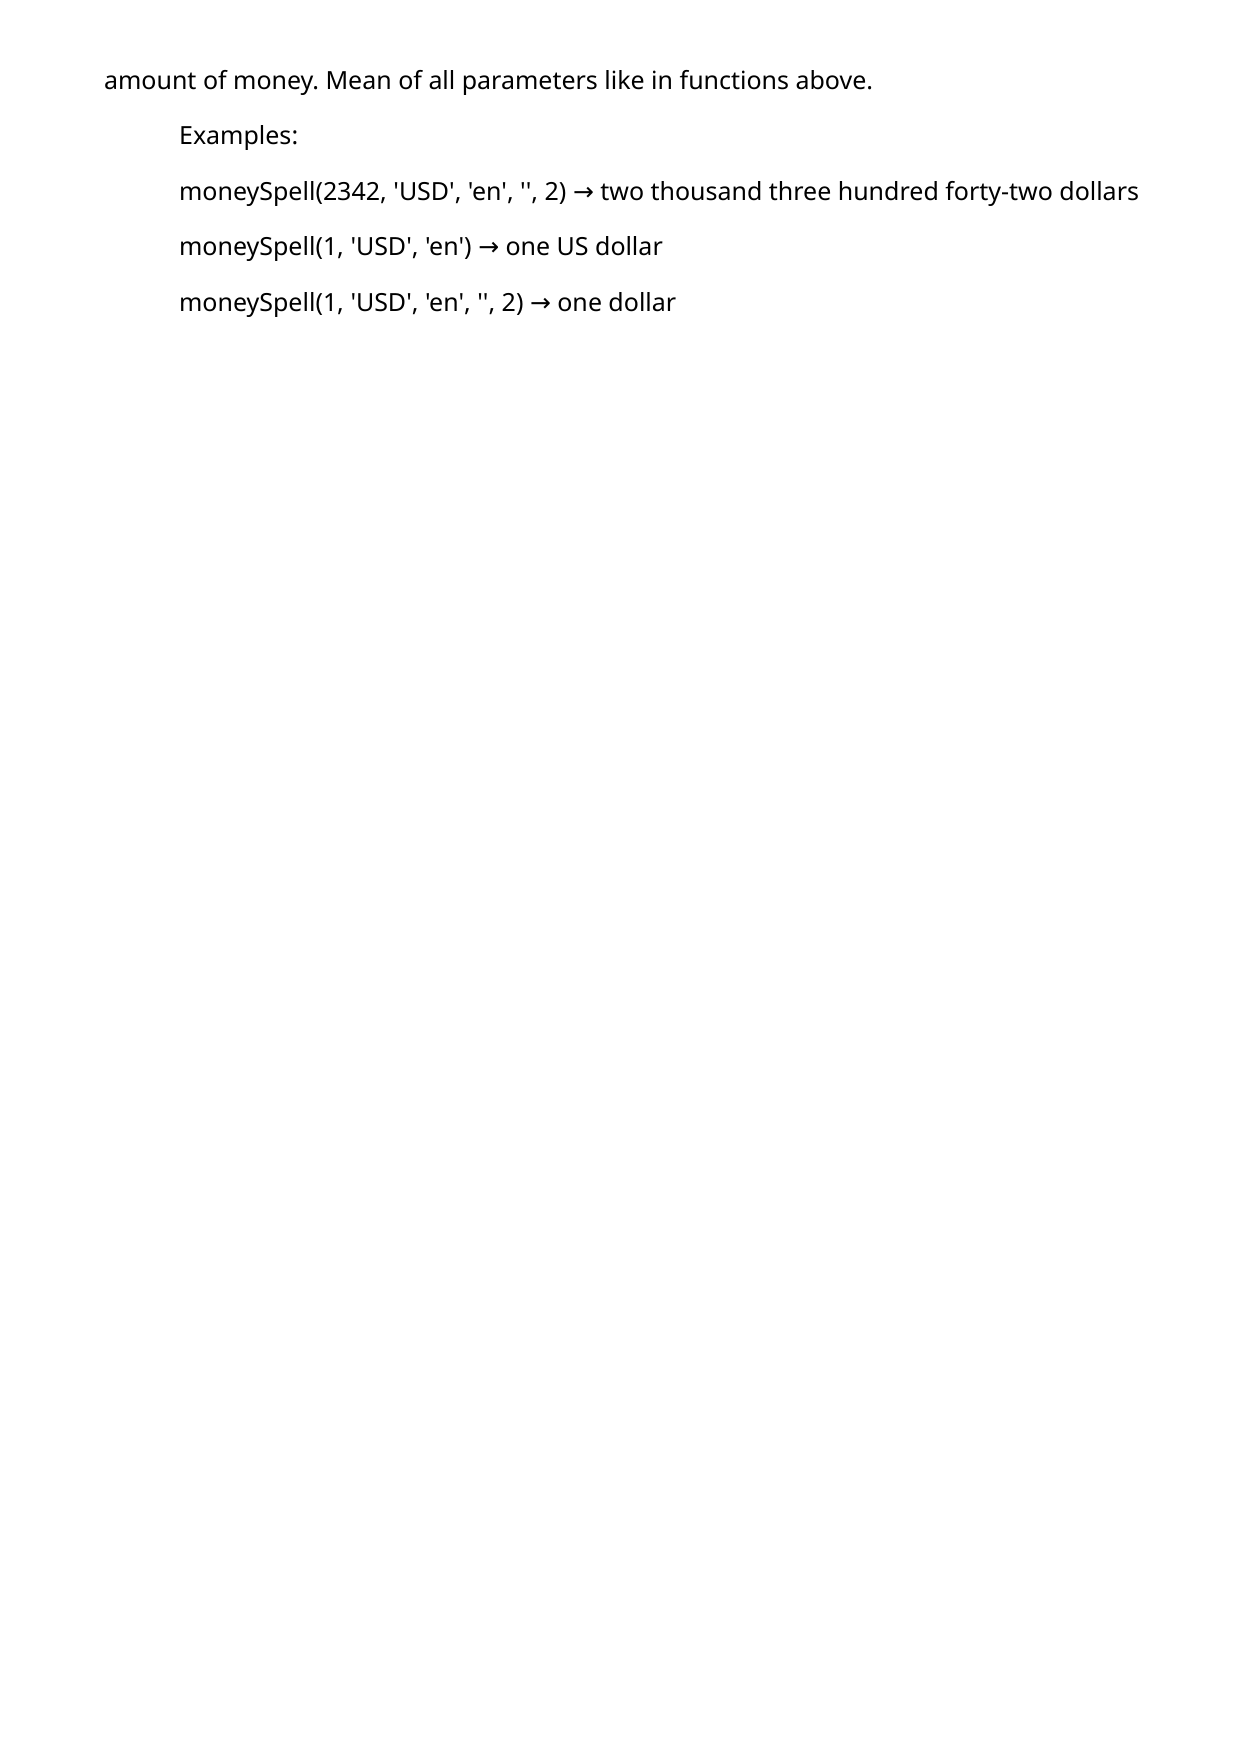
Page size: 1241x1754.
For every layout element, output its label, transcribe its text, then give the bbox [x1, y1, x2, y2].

text amount of money. Mean of all parameters like in functions above. [104, 62, 1181, 97]
text moneySpell(1, 'USD', 'en') → one US dollar [104, 229, 1181, 263]
text moneySpell(1, 'USD', 'en', '', 2) → one dollar [104, 284, 1181, 318]
text Examples: [104, 118, 1181, 152]
text moneySpell(2342, 'USD', 'en', '', 2) → two thousand three hundred forty-two dollars [104, 173, 1181, 207]
